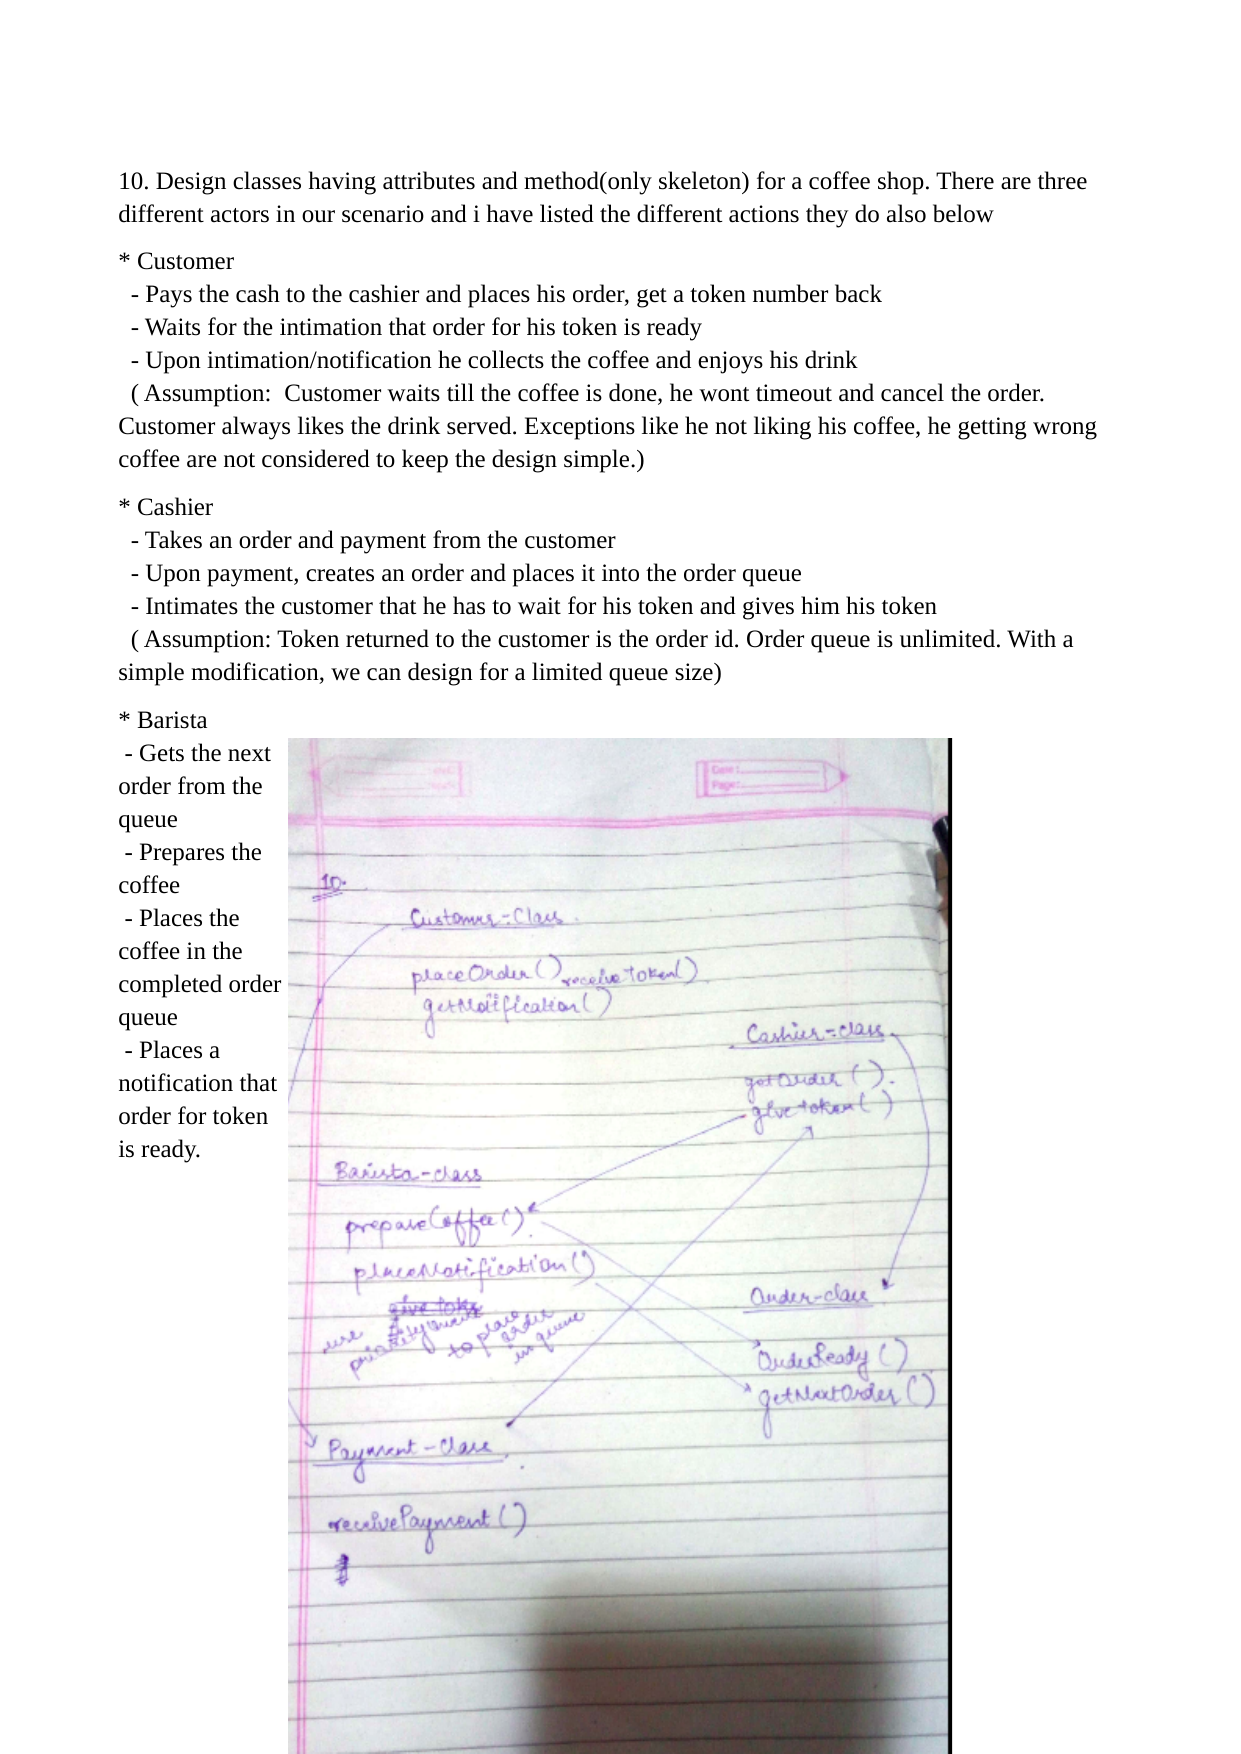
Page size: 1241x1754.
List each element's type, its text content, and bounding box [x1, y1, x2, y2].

picture [288, 738, 953, 1754]
text * Customer - Pays the cash to the cashier and places his order, get a token number back - Waits for the intimation that order for his token is ready - Upon intimation/notification he collects the coffee and enjoys his drink ( Assumption: Customer waits till the coffee is done, he wont timeout and cancel the order. Customer always likes the drink served. Exceptions like he not liking his coffee, he getting wrong coffee are not considered to keep the design simple.) [118, 246, 1122, 473]
text 10. Design classes having attributes and method(only skeleton) for a coffee shop. There are three different actors in our scenario and i have listed the different actions they do also below [118, 166, 1122, 227]
text * Cashier - Takes an order and payment from the customer - Upon payment, creates an order and places it into the order queue - Intimates the customer that he has to wait for his token and gives him his token ( Assumption: Token returned to the customer is the order id. Order queue is unlimited. With a simple modification, we can design for a limited queue size) [118, 492, 1122, 686]
text * Barista - Gets the next order from the queue - Prepares the coffee - Places the coffee in the completed order queue - Places a notification that order for token is ready. [118, 705, 1122, 1163]
